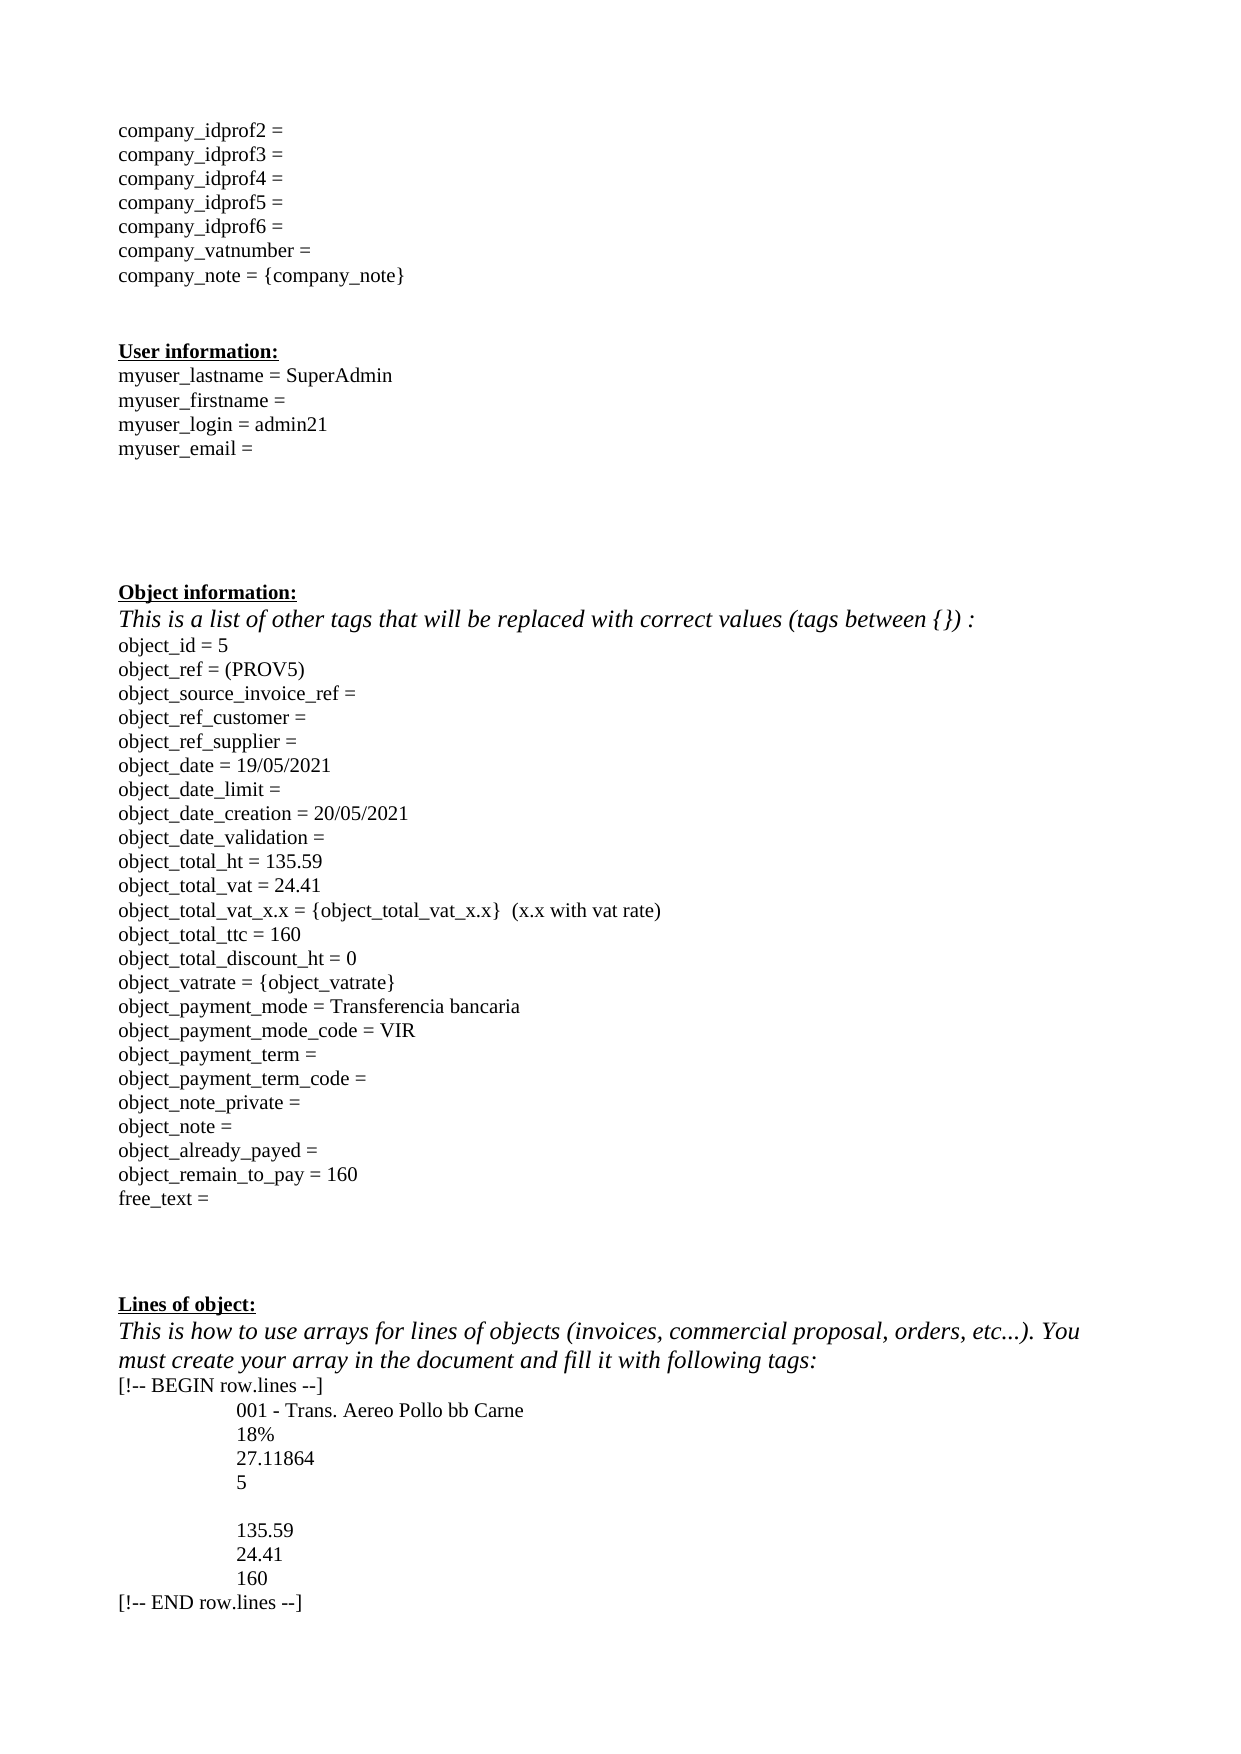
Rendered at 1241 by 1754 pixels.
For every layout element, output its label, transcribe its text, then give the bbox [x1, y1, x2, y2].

text object_total_discount_ht = 0 [118, 946, 1122, 970]
text company_idprof6 = [118, 214, 1122, 238]
text company_idprof4 = [118, 166, 1122, 190]
text [!-- BEGIN row.lines --] [118, 1373, 1122, 1397]
text free_text = [118, 1186, 1122, 1210]
text Lines of object: [118, 1292, 1122, 1316]
text company_idprof5 = [118, 190, 1122, 214]
text 27.11864 [118, 1446, 1122, 1470]
text object_total_vat_x.x = {object_total_vat_x.x} (x.x with vat rate) [118, 897, 1122, 922]
text company_idprof3 = [118, 142, 1122, 166]
text 001 - Trans. Aereo Pollo bb Carne [118, 1397, 1122, 1422]
text 18% [118, 1422, 1122, 1446]
text object_date = 19/05/2021 [118, 753, 1122, 777]
text object_payment_mode = Transferencia bancaria [118, 994, 1122, 1018]
text object_remain_to_pay = 160 [118, 1162, 1122, 1186]
text This is a list of other tags that will be replaced with correct values (tags between {}) : [118, 604, 1122, 633]
text myuser_firstname = [118, 387, 1122, 412]
text myuser_login = admin21 [118, 412, 1122, 436]
text object_ref = (PROV5) [118, 657, 1122, 681]
text object_total_vat = 24.41 [118, 873, 1122, 897]
text object_date_creation = 20/05/2021 [118, 801, 1122, 825]
text object_id = 5 [118, 633, 1122, 657]
text 5 [118, 1470, 1122, 1494]
text object_date_limit = [118, 777, 1122, 801]
text company_note = {company_note} [118, 262, 1122, 287]
text object_vatrate = {object_vatrate} [118, 970, 1122, 994]
text object_note_private = [118, 1090, 1122, 1114]
text 160 [118, 1566, 1122, 1590]
text object_payment_term_code = [118, 1066, 1122, 1090]
text object_date_validation = [118, 825, 1122, 849]
text object_ref_customer = [118, 705, 1122, 729]
text object_payment_term = [118, 1042, 1122, 1066]
text [!-- END row.lines --] [118, 1590, 1122, 1614]
text company_idprof2 = [118, 118, 1122, 142]
text myuser_lastname = SuperAdmin [118, 363, 1122, 387]
text object_total_ttc = 160 [118, 922, 1122, 946]
text User information: [118, 339, 1122, 363]
text object_payment_mode_code = VIR [118, 1018, 1122, 1042]
text object_source_invoice_ref = [118, 681, 1122, 705]
text 135.59 [118, 1518, 1122, 1542]
text object_ref_supplier = [118, 729, 1122, 753]
text This is how to use arrays for lines of objects (invoices, commercial proposal, orders, etc...). You must create your array in the document and fill it with following tags: [118, 1316, 1122, 1373]
text object_total_ht = 135.59 [118, 849, 1122, 873]
text object_already_payed = [118, 1138, 1122, 1162]
text myuser_email = [118, 436, 1122, 460]
text 24.41 [118, 1542, 1122, 1566]
text object_note = [118, 1114, 1122, 1138]
text Object information: [118, 580, 1122, 604]
text company_vatnumber = [118, 238, 1122, 262]
